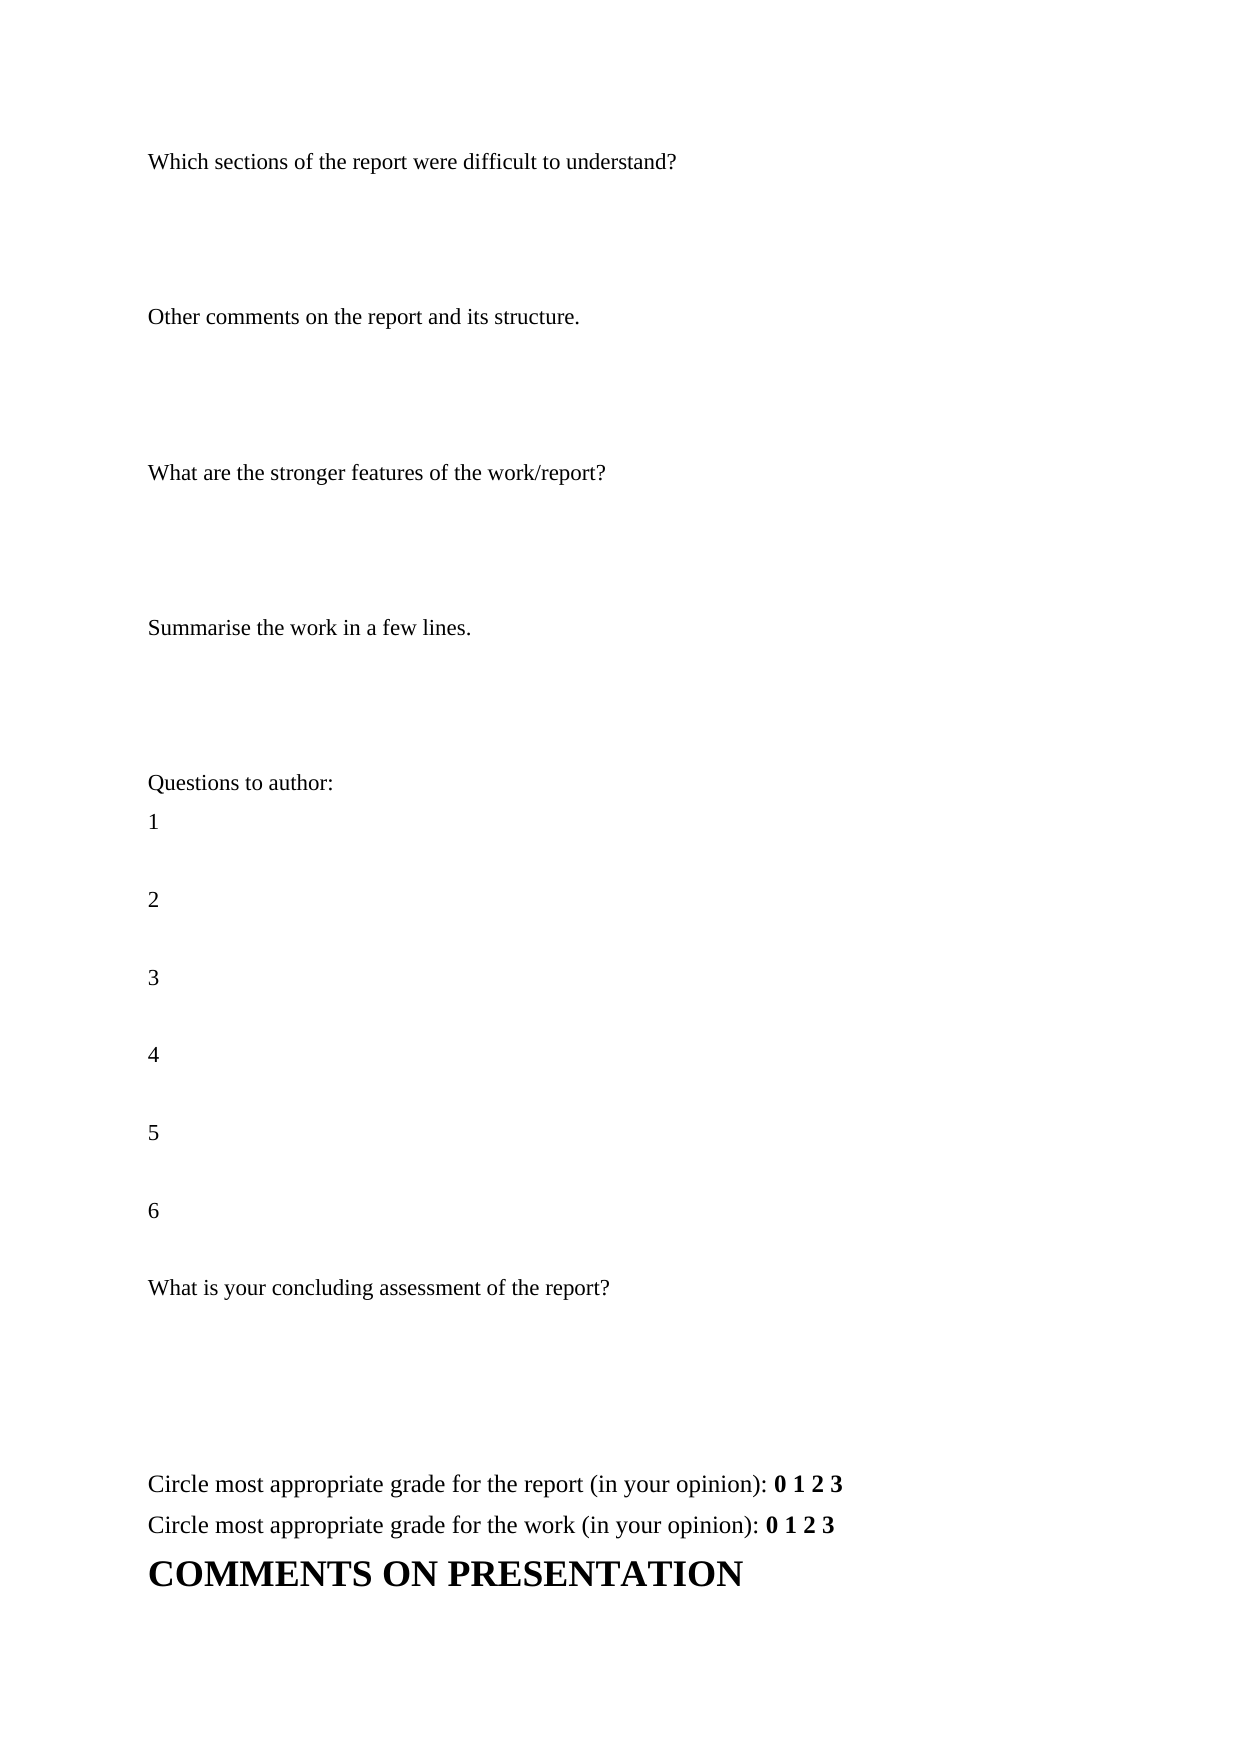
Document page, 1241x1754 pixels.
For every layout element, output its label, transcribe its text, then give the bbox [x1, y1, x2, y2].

text 2 [148, 886, 1092, 912]
text What are the stronger features of the work/report? [148, 458, 1092, 485]
text Summarise the work in a few lines. [148, 614, 1092, 640]
text 4 [148, 1041, 1092, 1068]
text Which sections of the report were difficult to understand? [148, 148, 1092, 174]
text 1 [148, 808, 1092, 834]
text Circle most appropriate grade for the work (in your opinion): 0 1 2 3 [148, 1510, 1092, 1539]
text Circle most appropriate grade for the report (in your opinion): 0 1 2 3 [148, 1469, 1092, 1497]
text 5 [148, 1119, 1092, 1145]
text COMMENTS ON PRESENTATION [148, 1551, 1092, 1594]
text Questions to author: [148, 769, 1092, 796]
text 6 [148, 1197, 1092, 1223]
text 3 [148, 964, 1092, 990]
text Other comments on the report and its structure. [148, 303, 1092, 329]
text What is your concluding assessment of the report? [148, 1274, 1092, 1301]
